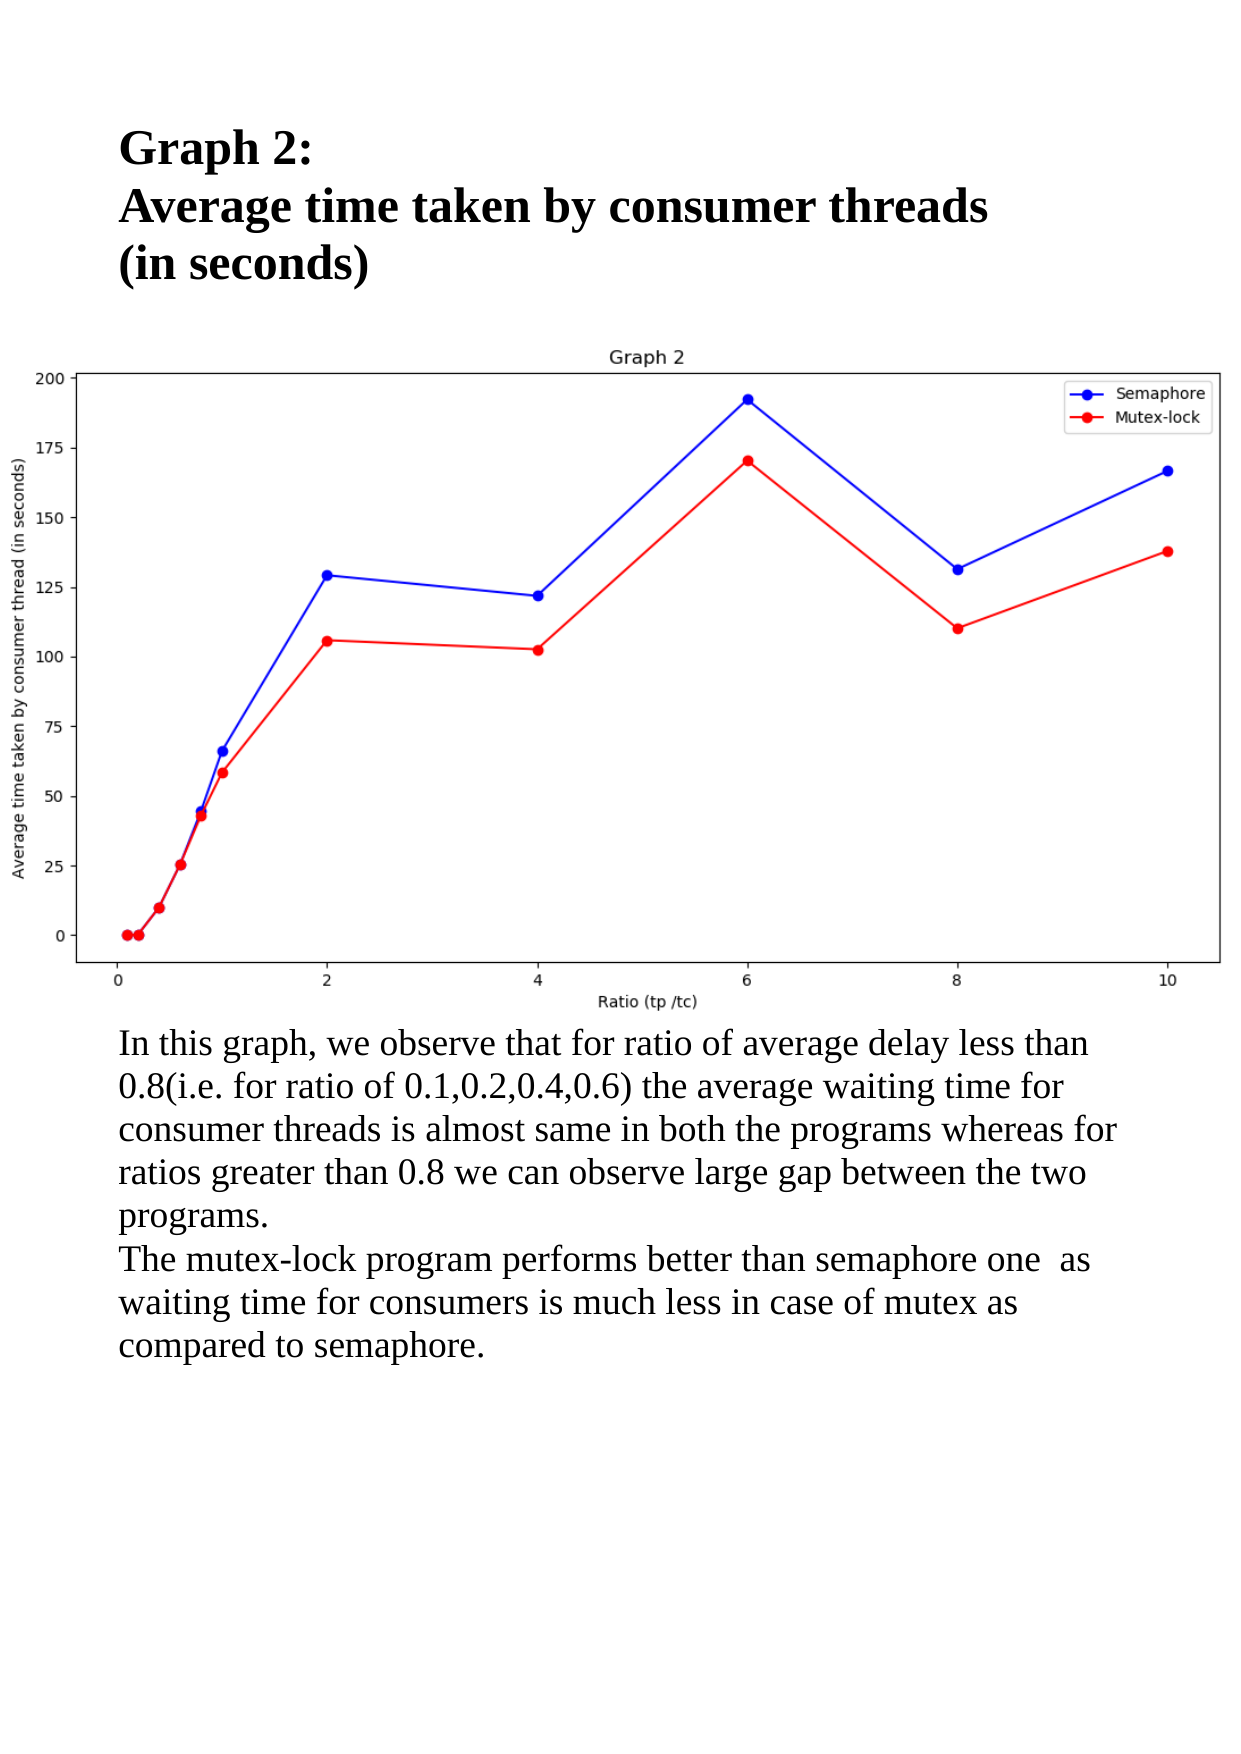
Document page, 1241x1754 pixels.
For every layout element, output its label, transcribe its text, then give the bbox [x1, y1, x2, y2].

text [118, 334, 1122, 340]
picture [1, 340, 1241, 1021]
text Graph 2: [118, 118, 1122, 176]
text The mutex-lock program performs better than semaphore one as waiting time for consumers is much less in case of mutex as compared to semaphore. [118, 1236, 1122, 1365]
text In this graph, we observe that for ratio of average delay less than 0.8(i.e. for ratio of 0.1,0.2,0.4,0.6) the average waiting time for consumer threads is almost same in both the programs whereas for [118, 1021, 1122, 1150]
text ratios greater than 0.8 we can observe large gap between the two programs. [118, 1150, 1122, 1236]
text Average time taken by consumer threads [118, 176, 1122, 233]
text (in seconds) [118, 233, 1122, 291]
